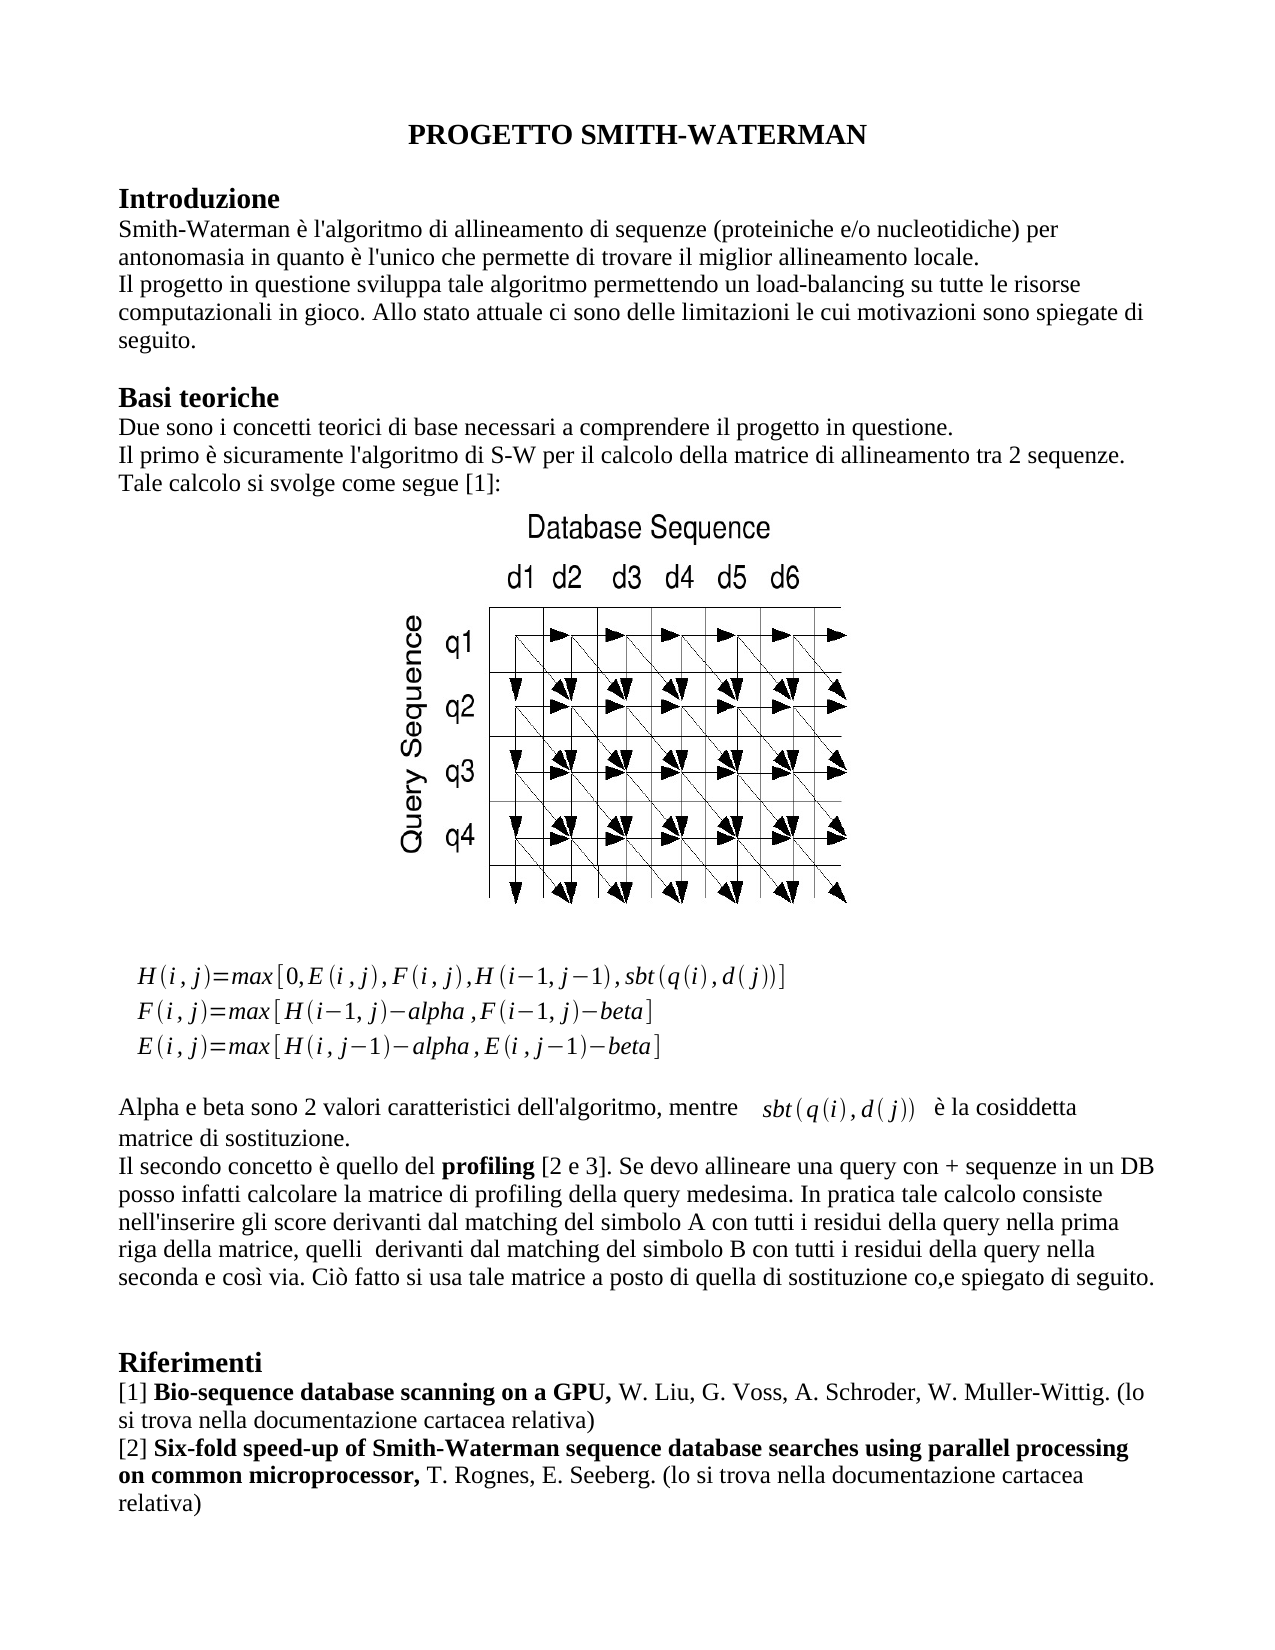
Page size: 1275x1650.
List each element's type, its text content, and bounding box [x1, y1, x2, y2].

text [2] Six-fold speed-up of Smith-Waterman sequence database searches using parallel processing on common microprocessor, T. Rognes, E. Seeberg. (lo si trova nella documentazione cartacea relativa) [118, 1434, 1157, 1517]
text Smith-Waterman è l'algoritmo di allineamento di sequenze (proteiniche e/o nucleotidiche) per antonomasia in quanto è l'unico che permette di trovare il miglior allineamento locale. [118, 215, 1157, 270]
picture [394, 496, 881, 929]
text Il secondo concetto è quello del profiling [2 e 3]. Se devo allineare una query con + sequenze in un DB posso infatti calcolare la matrice di profiling della query medesima. In pratica tale calcolo consiste nell'inserire gli score derivanti dal matching del simbolo A con tutti i residui della query nella prima riga della matrice, quelli derivanti dal matching del simbolo B con tutti i residui della query nella seconda e così via. Ciò fatto si usa tale matrice a posto di quella di sostituzione co,e spiegato di seguito. [118, 1152, 1157, 1291]
text Il primo è sicuramente l'algoritmo di S-W per il calcolo della matrice di allineamento tra 2 sequenze. [118, 441, 1157, 469]
text Due sono i concetti teorici di base necessari a comprendere il progetto in questione. [118, 413, 1157, 441]
text Riferimenti [118, 1346, 1157, 1378]
text [1] Bio-sequence database scanning on a GPU, W. Liu, G. Voss, A. Schroder, W. Muller-Wittig. (lo si trova nella documentazione cartacea relativa) [118, 1378, 1157, 1434]
text Tale calcolo si svolge come segue [1]: [118, 469, 1157, 497]
text Il progetto in questione sviluppa tale algoritmo permettendo un load-balancing su tutte le risorse computazionali in gioco. Allo stato attuale ci sono delle limitazioni le cui motivazioni sono spiegate di seguito. [118, 270, 1157, 353]
text Alpha e beta sono 2 valori caratteristici dell'algoritmo, mentre è la cosiddetta matrice di sostituzione. [118, 1089, 1157, 1152]
text Basi teoriche [118, 381, 1157, 413]
text PROGETTO SMITH-WATERMAN [118, 118, 1157, 150]
text Introduzione [118, 183, 1157, 215]
